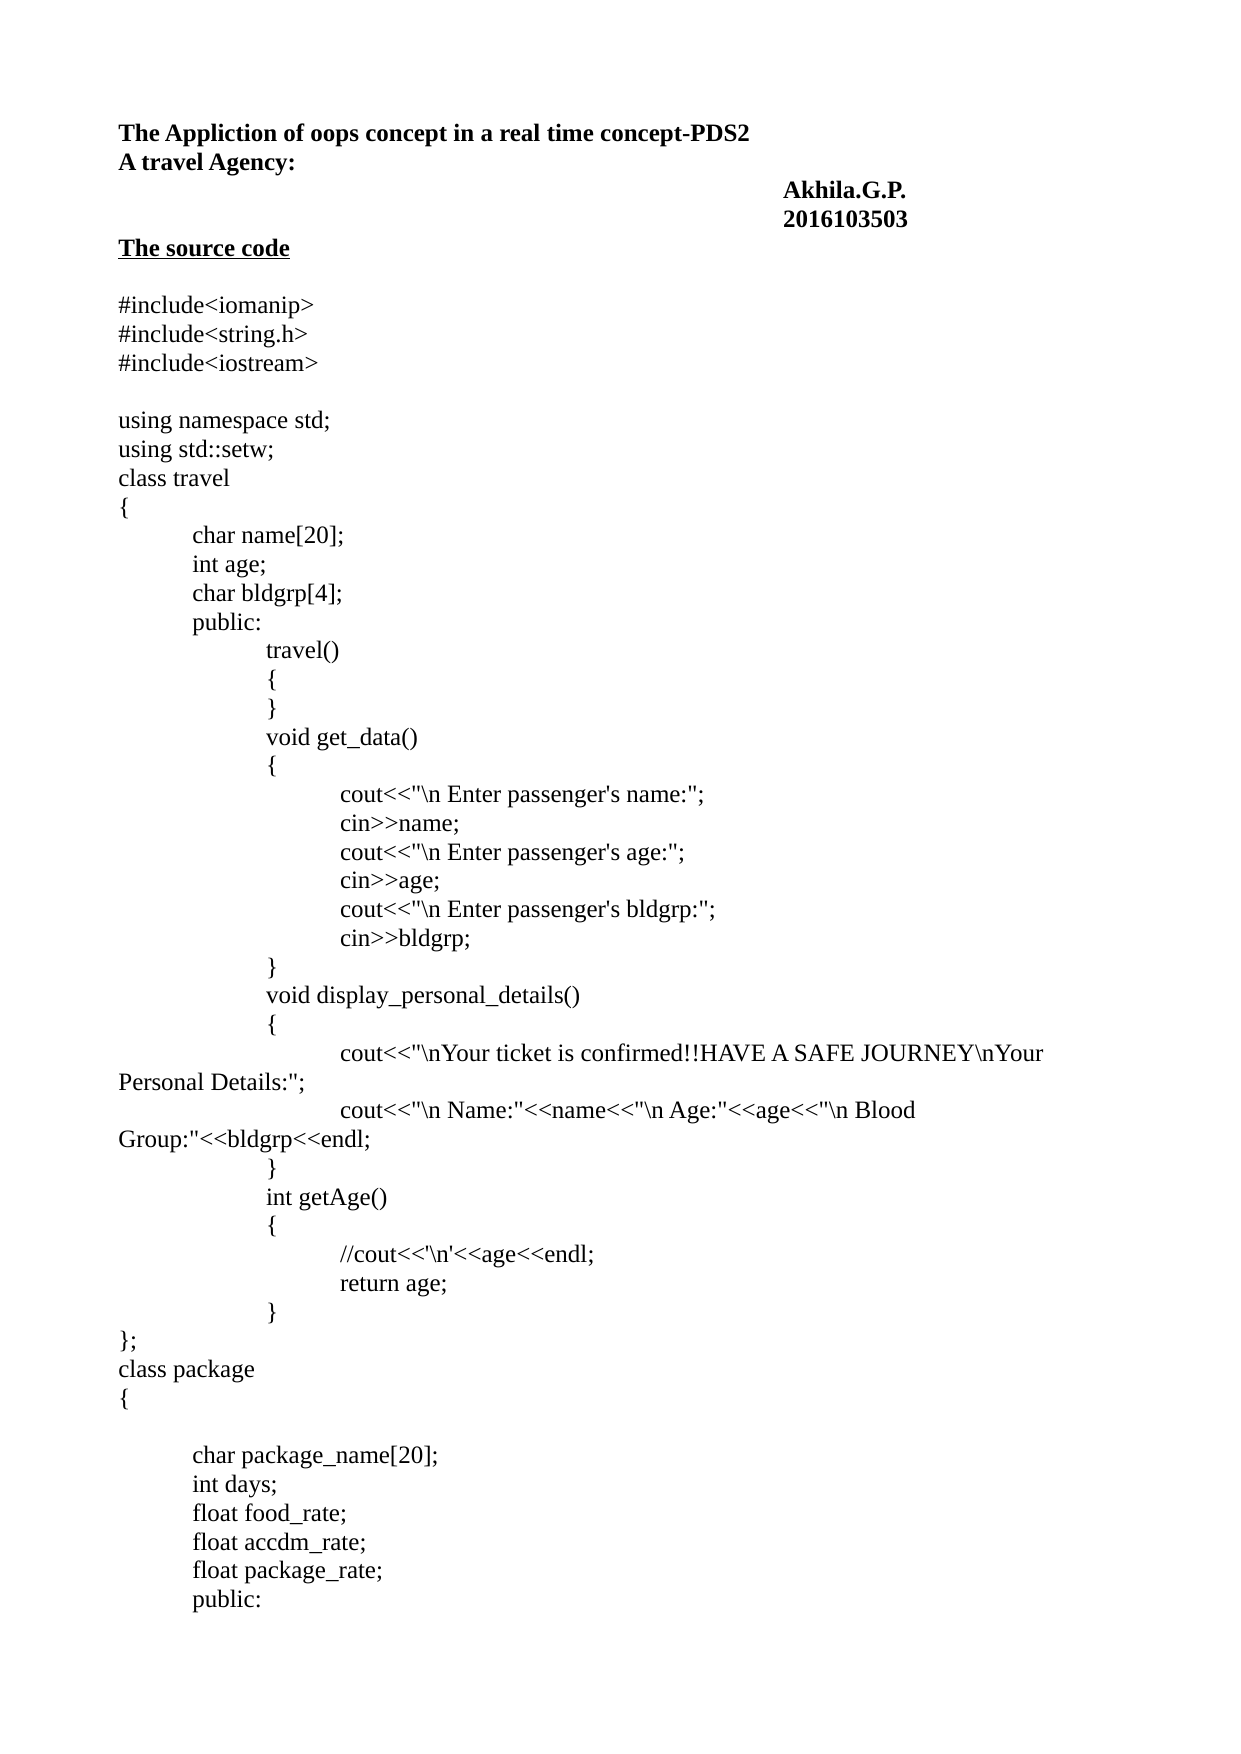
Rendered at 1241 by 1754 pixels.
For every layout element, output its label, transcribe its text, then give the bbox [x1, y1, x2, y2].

text { [118, 1009, 1122, 1038]
text } [118, 952, 1122, 981]
text The source code [118, 233, 1122, 262]
text using std::setw; [118, 434, 1122, 463]
text void get_data() [118, 722, 1122, 751]
text { [118, 1383, 1122, 1412]
text void display_personal_details() [118, 981, 1122, 1009]
text public: [118, 607, 1122, 636]
text travel() [118, 636, 1122, 664]
text char package_name[20]; [118, 1441, 1122, 1469]
text { [118, 664, 1122, 693]
text cout<<"\n Name:"<<name<<"\n Age:"<<age<<"\n Blood Group:"<<bldgrp<<endl; [118, 1096, 1122, 1153]
text cout<<"\n Enter passenger's age:"; [118, 837, 1122, 866]
text return age; [118, 1268, 1122, 1297]
text } [118, 1297, 1122, 1326]
text int days; [118, 1469, 1122, 1498]
text //cout<<'\n'<<age<<endl; [118, 1239, 1122, 1268]
text } [118, 1153, 1122, 1182]
text float package_rate; [118, 1556, 1122, 1584]
text { [118, 492, 1122, 521]
text #include<iostream> [118, 348, 1122, 377]
text float accdm_rate; [118, 1527, 1122, 1556]
text float food_rate; [118, 1498, 1122, 1527]
text class package [118, 1354, 1122, 1383]
text public: [118, 1584, 1122, 1613]
text class travel [118, 463, 1122, 492]
text } [118, 693, 1122, 722]
text #include<iomanip> [118, 291, 1122, 319]
text }; [118, 1326, 1122, 1354]
text Akhila.G.P. [118, 176, 1122, 204]
text char name[20]; [118, 521, 1122, 549]
text { [118, 751, 1122, 779]
text cout<<"\n Enter passenger's name:"; [118, 779, 1122, 808]
text cout<<"\n Enter passenger's bldgrp:"; [118, 894, 1122, 923]
text int age; [118, 549, 1122, 578]
text The Appliction of oops concept in a real time concept-PDS2 [118, 118, 1122, 147]
text #include<string.h> [118, 319, 1122, 348]
text cin>>age; [118, 866, 1122, 894]
text cout<<"\nYour ticket is confirmed!!HAVE A SAFE JOURNEY\nYour Personal Details:"; [118, 1038, 1122, 1096]
text int getAge() [118, 1182, 1122, 1211]
text using namespace std; [118, 406, 1122, 434]
text cin>>name; [118, 808, 1122, 837]
text { [118, 1211, 1122, 1239]
text char bldgrp[4]; [118, 578, 1122, 607]
text 2016103503 [118, 204, 1122, 233]
text A travel Agency: [118, 147, 1122, 176]
text cin>>bldgrp; [118, 923, 1122, 952]
